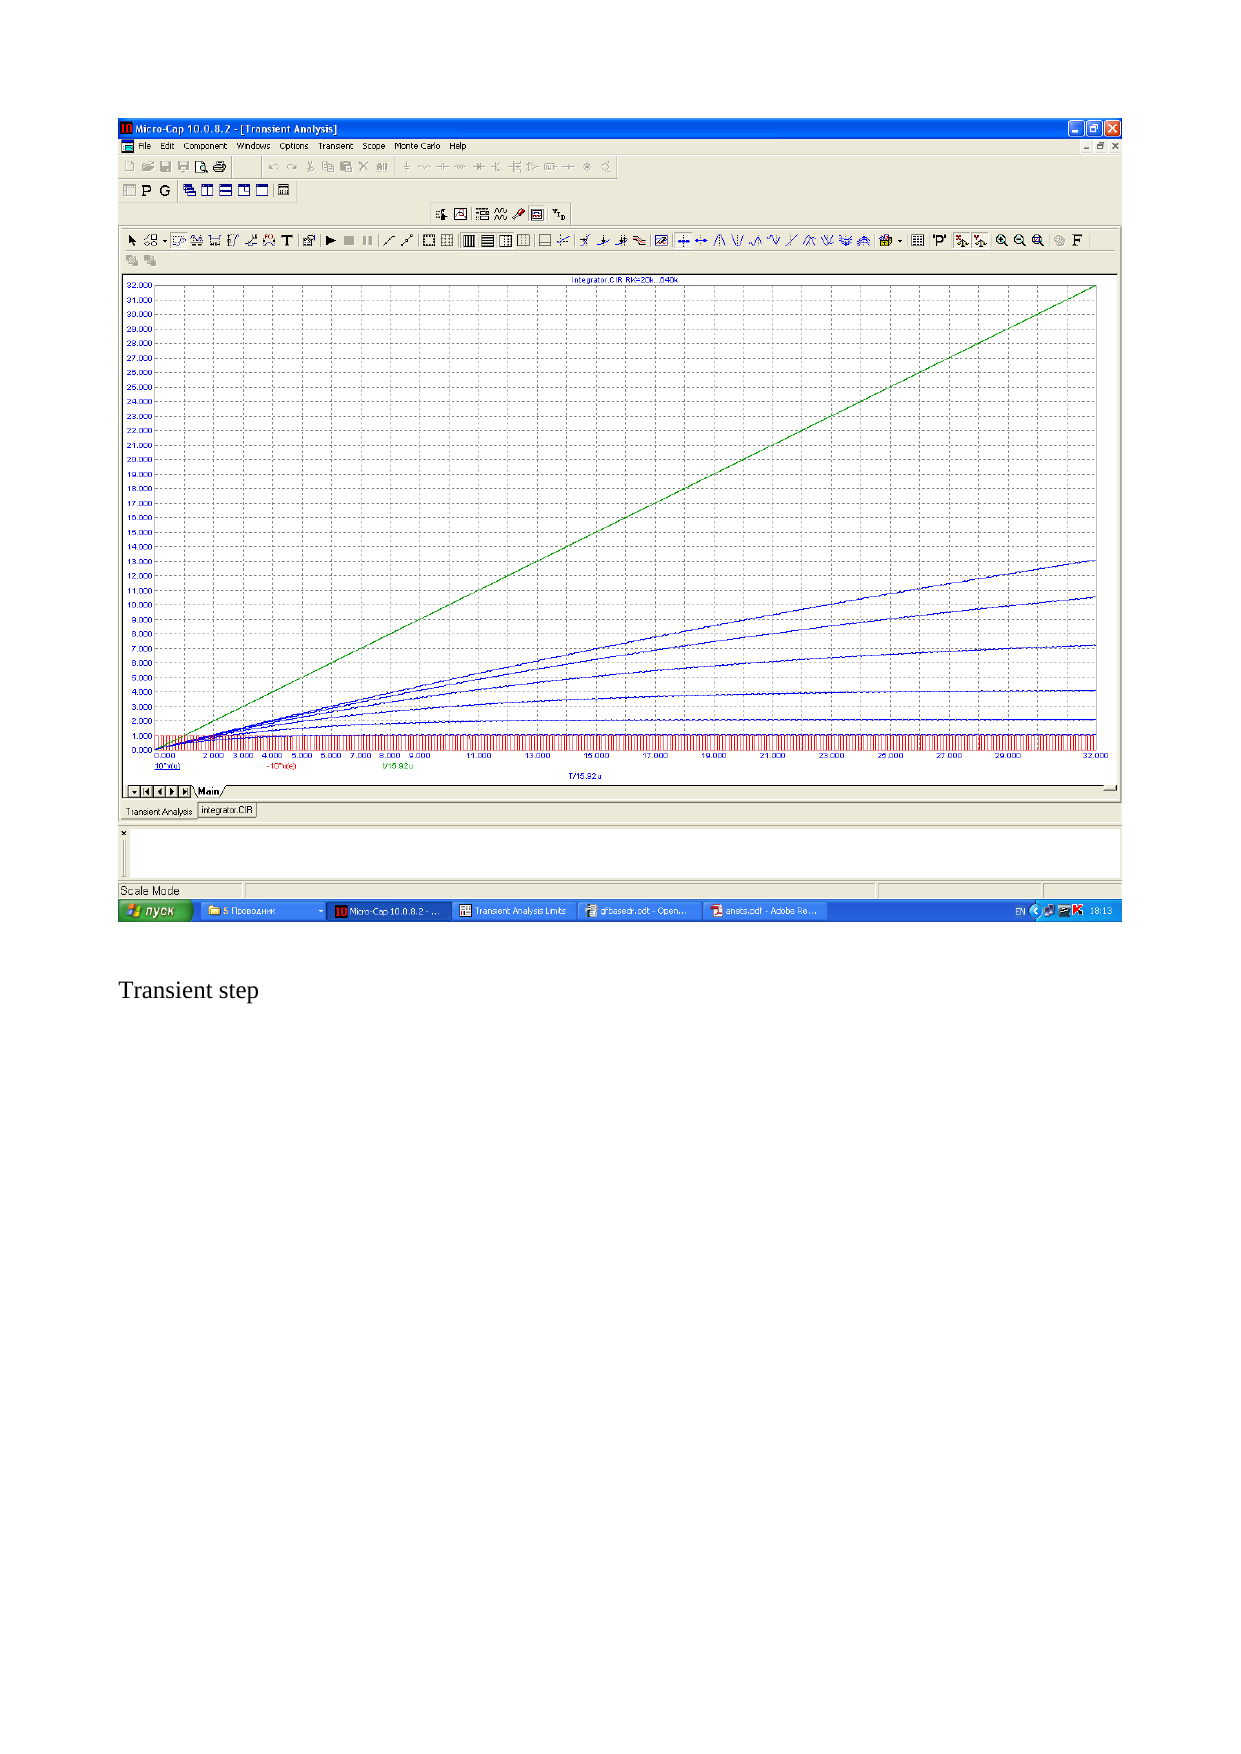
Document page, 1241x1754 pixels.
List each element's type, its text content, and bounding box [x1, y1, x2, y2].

picture [118, 118, 1122, 922]
text Transient step [118, 977, 1122, 1004]
